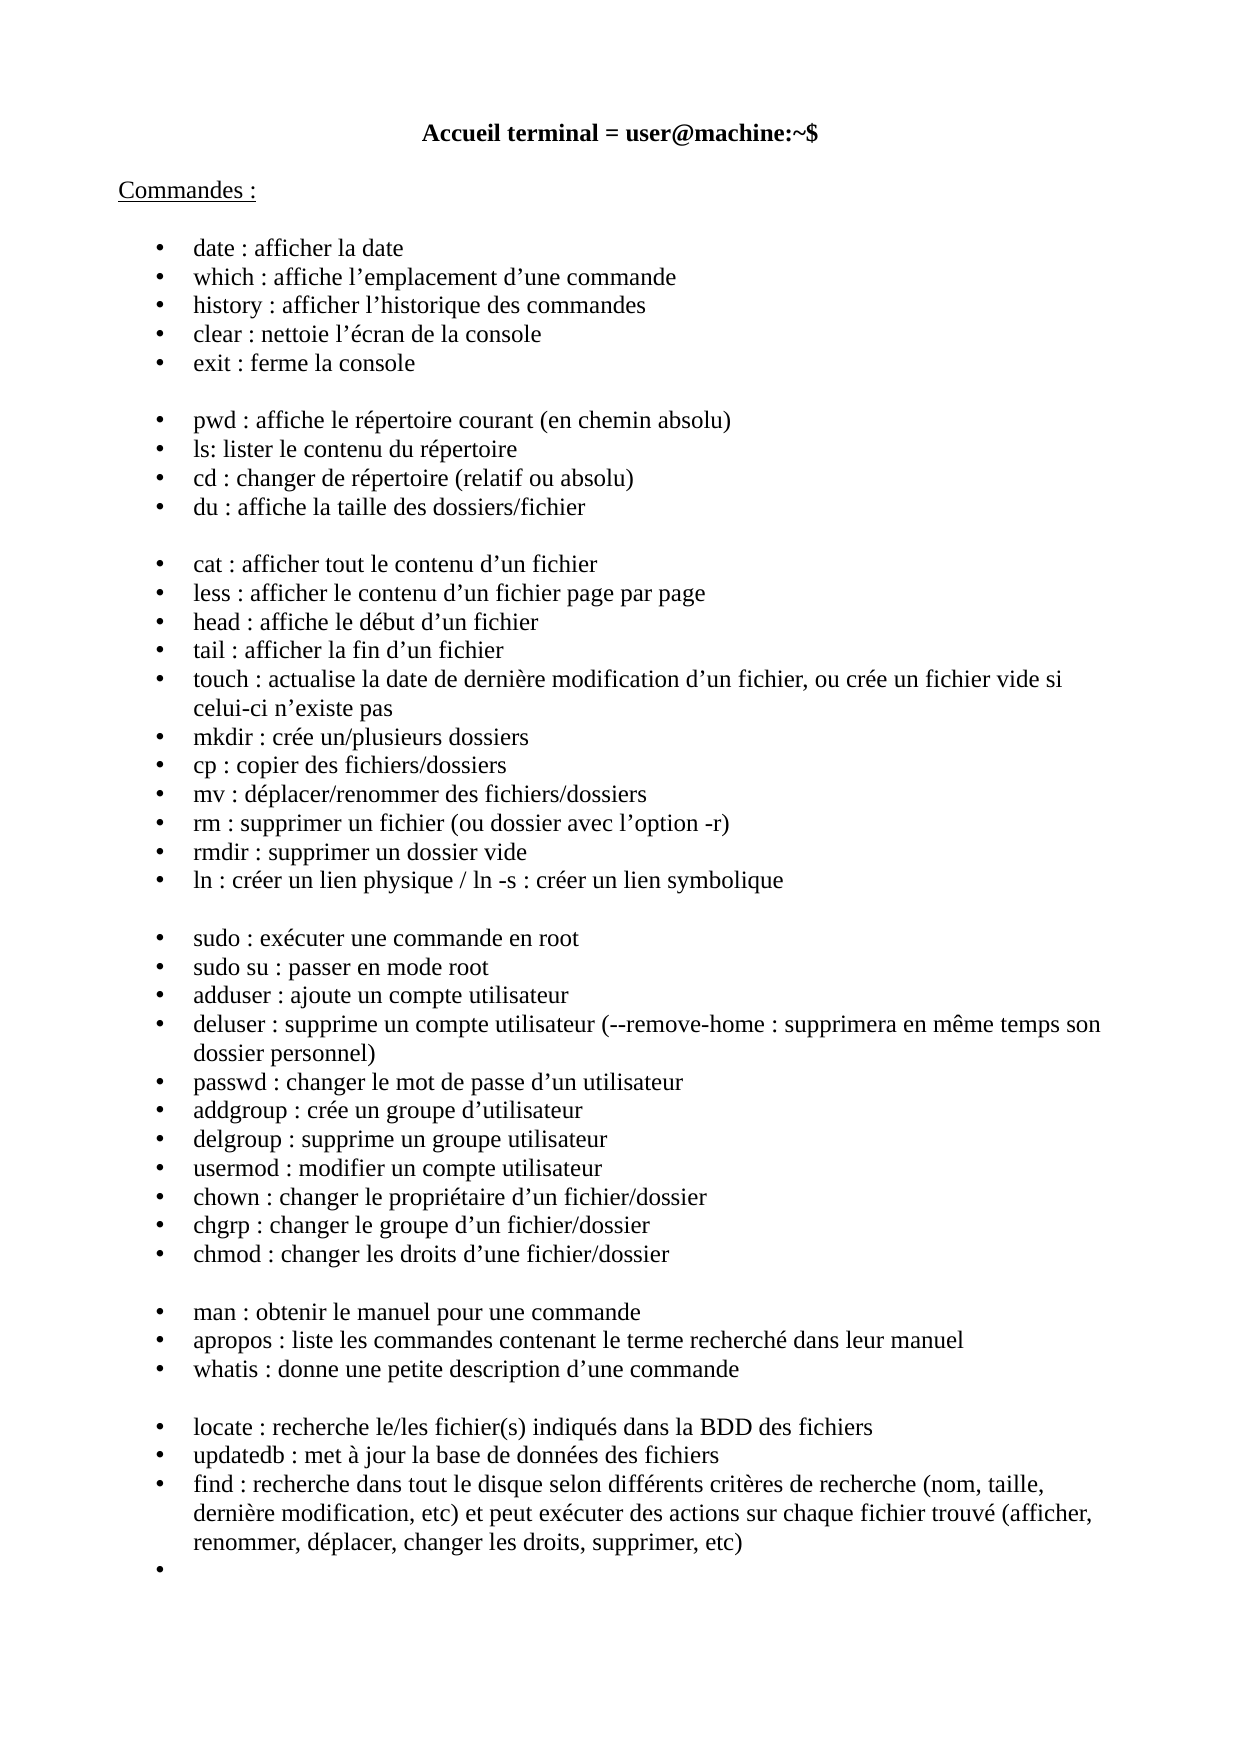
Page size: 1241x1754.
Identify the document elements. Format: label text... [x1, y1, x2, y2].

list mkdir : crée un/plusieurs dossiers [156, 722, 1122, 751]
list man : obtenir le manuel pour une commande [156, 1297, 1122, 1326]
list chown : changer le propriétaire d’un fichier/dossier [156, 1182, 1122, 1211]
list date : afficher la date [156, 233, 1122, 262]
list cp : copier des fichiers/dossiers [156, 751, 1122, 779]
list exit : ferme la console [156, 348, 1122, 377]
list tail : afficher la fin d’un fichier [156, 636, 1122, 664]
list cat : afficher tout le contenu d’un fichier [156, 549, 1122, 578]
list chgrp : changer le groupe d’un fichier/dossier [156, 1211, 1122, 1239]
list head : affiche le début d’un fichier [156, 607, 1122, 636]
list deluser : supprime un compte utilisateur (--remove-home : supprimera en même temps son dossier personnel) [156, 1009, 1122, 1067]
list apropos : liste les commandes contenant le terme recherché dans leur manuel [156, 1326, 1122, 1354]
list cd : changer de répertoire (relatif ou absolu) [156, 463, 1122, 492]
list touch : actualise la date de dernière modification d’un fichier, ou crée un fichier vide si celui-ci n’existe pas [156, 664, 1122, 722]
list rmdir : supprimer un dossier vide [156, 837, 1122, 866]
list addgroup : crée un groupe d’utilisateur [156, 1096, 1122, 1124]
list sudo : exécuter une commande en root [156, 923, 1122, 952]
list less : afficher le contenu d’un fichier page par page [156, 578, 1122, 607]
list which : affiche l’emplacement d’une commande [156, 262, 1122, 291]
list whatis : donne une petite description d’une commande [156, 1354, 1122, 1383]
list passwd : changer le mot de passe d’un utilisateur [156, 1067, 1122, 1096]
list adduser : ajoute un compte utilisateur [156, 981, 1122, 1009]
list rm : supprimer un fichier (ou dossier avec l’option -r) [156, 808, 1122, 837]
list clear : nettoie l’écran de la console [156, 319, 1122, 348]
text Commandes : [118, 176, 1122, 204]
list locate : recherche le/les fichier(s) indiqués dans la BDD des fichiers [156, 1412, 1122, 1441]
list usermod : modifier un compte utilisateur [156, 1153, 1122, 1182]
text Accueil terminal = user@machine:~$ [118, 118, 1122, 147]
list updatedb : met à jour la base de données des fichiers [156, 1441, 1122, 1469]
list ls: lister le contenu du répertoire [156, 434, 1122, 463]
list chmod : changer les droits d’une fichier/dossier [156, 1239, 1122, 1268]
list pwd : affiche le répertoire courant (en chemin absolu) [156, 406, 1122, 434]
list sudo su : passer en mode root [156, 952, 1122, 981]
list du : affiche la taille des dossiers/fichier [156, 492, 1122, 521]
list ln : créer un lien physique / ln -s : créer un lien symbolique [156, 866, 1122, 894]
list mv : déplacer/renommer des fichiers/dossiers [156, 779, 1122, 808]
list delgroup : supprime un groupe utilisateur [156, 1124, 1122, 1153]
list history : afficher l’historique des commandes [156, 291, 1122, 319]
list find : recherche dans tout le disque selon différents critères de recherche (nom, taille, dernière modification, etc) et peut exécuter des actions sur chaque fichier trouvé (afficher, renommer, déplacer, changer les droits, supprimer, etc) [156, 1469, 1122, 1556]
